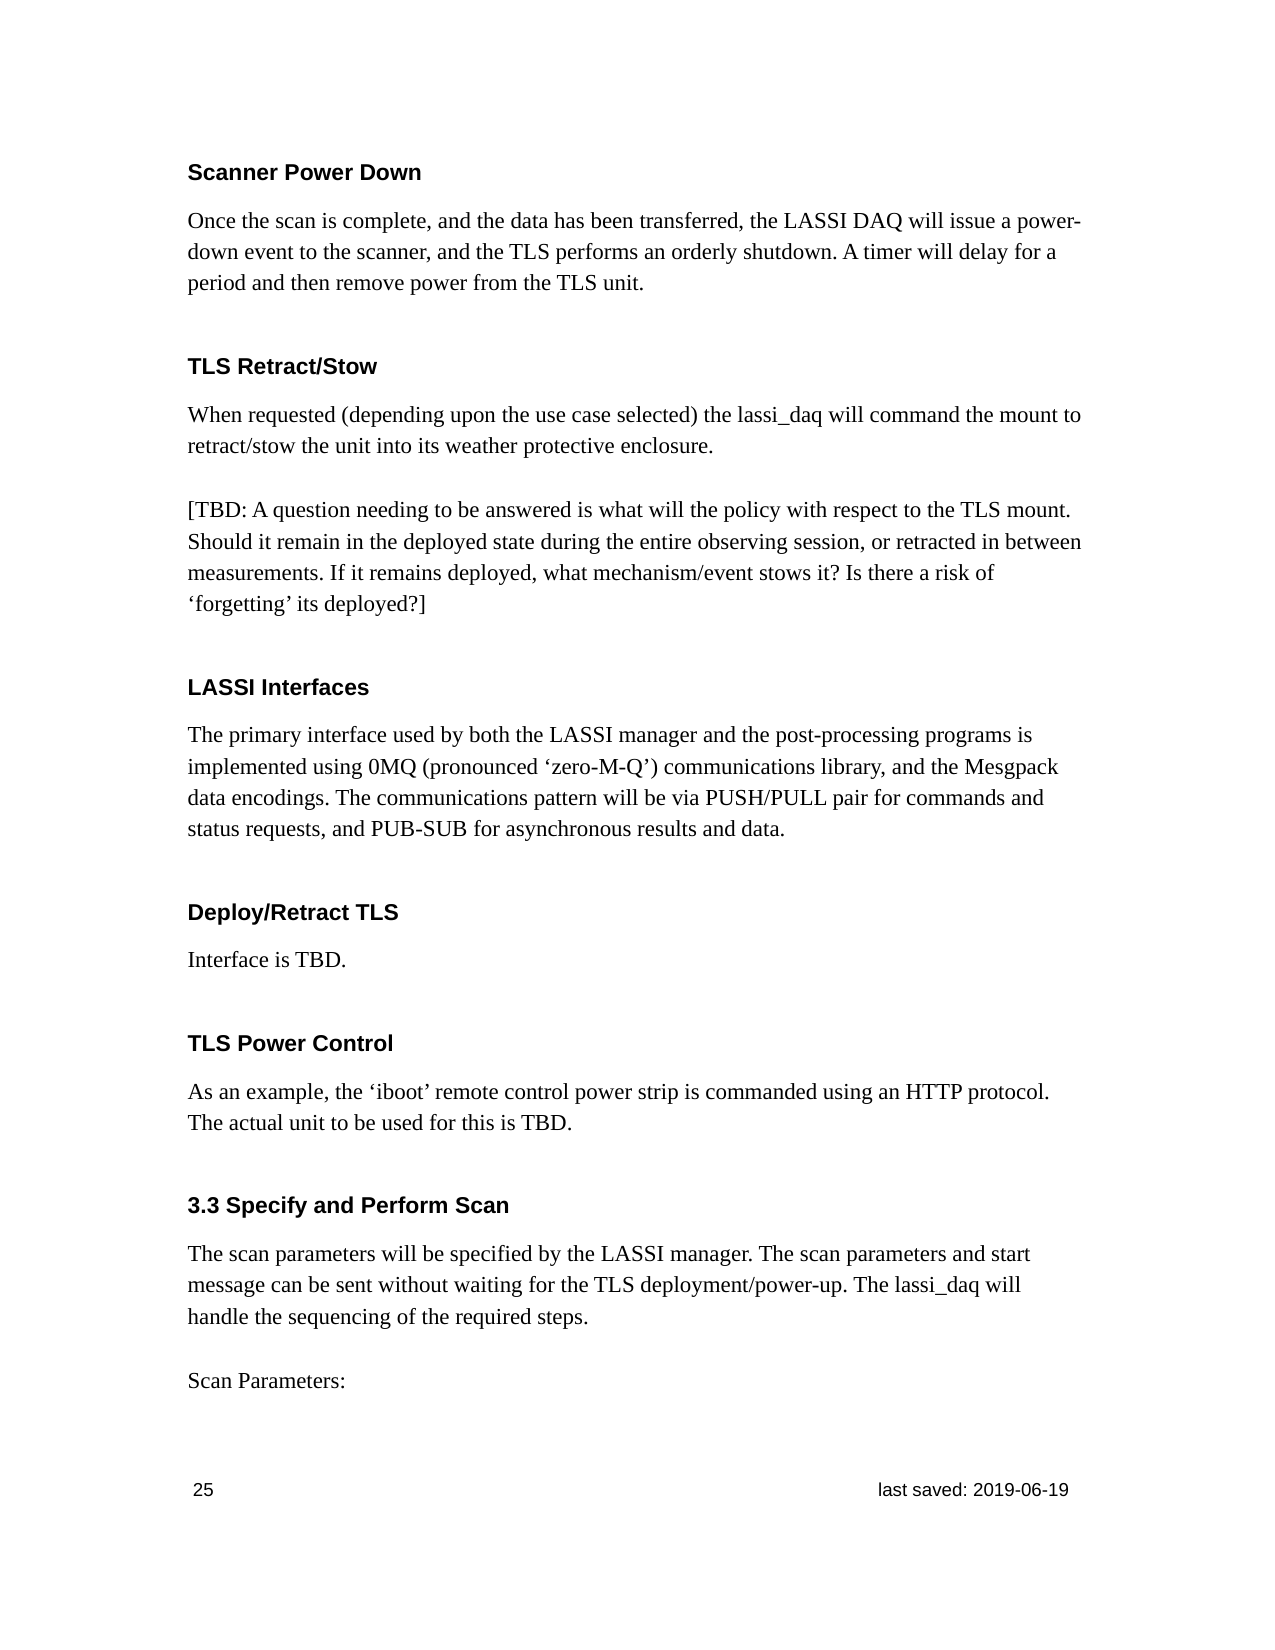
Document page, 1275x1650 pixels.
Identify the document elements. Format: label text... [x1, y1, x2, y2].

text TLS Retract/Stow [187, 344, 1087, 379]
text Scanner Power Down [187, 150, 1087, 185]
text LASSI Interfaces [187, 664, 1087, 700]
text The scan parameters will be specified by the LASSI manager. The scan parameters and start message can be sent without waiting for the TLS deployment/power-up. The lassi_daq will handle the sequencing of the required steps. [187, 1235, 1087, 1329]
text TLS Power Control [187, 1021, 1087, 1056]
text Interface is TBD. [187, 942, 1087, 973]
text 3.3 Specify and Perform Scan [187, 1183, 1087, 1219]
text Scan Parameters: [187, 1362, 1087, 1394]
text Once the scan is complete, and the data has been transferred, the LASSI DAQ will issue a power-down event to the scanner, and the TLS performs an orderly shutdown. A timer will delay for a period and then remove power from the TLS unit. [187, 202, 1087, 296]
text [TBD: A question needing to be answered is what will the policy with respect to the TLS mount. Should it remain in the deployed state during the entire observing session, or retracted in between measurements. If it remains deployed, what mechanism/event stows it? Is there a risk of ‘forgetting’ its deployed?] [187, 492, 1087, 617]
text Deploy/Retract TLS [187, 889, 1087, 925]
text When requested (depending upon the use case selected) the lassi_daq will command the mount to retract/stow the unit into its weather protective enclosure. [187, 396, 1087, 458]
text The primary interface used by both the LASSI manager and the post-processing programs is implemented using 0MQ (pronounced ‘zero-M-Q’) communications library, and the Mesgpack data encodings. The communications pattern will be via PUSH/PULL pair for commands and status requests, and PUB-SUB for asynchronous results and data. [187, 717, 1087, 842]
text As an example, the ‘iboot’ remote control power strip is commanded using an HTTP protocol. The actual unit to be used for this is TBD. [187, 1073, 1087, 1135]
